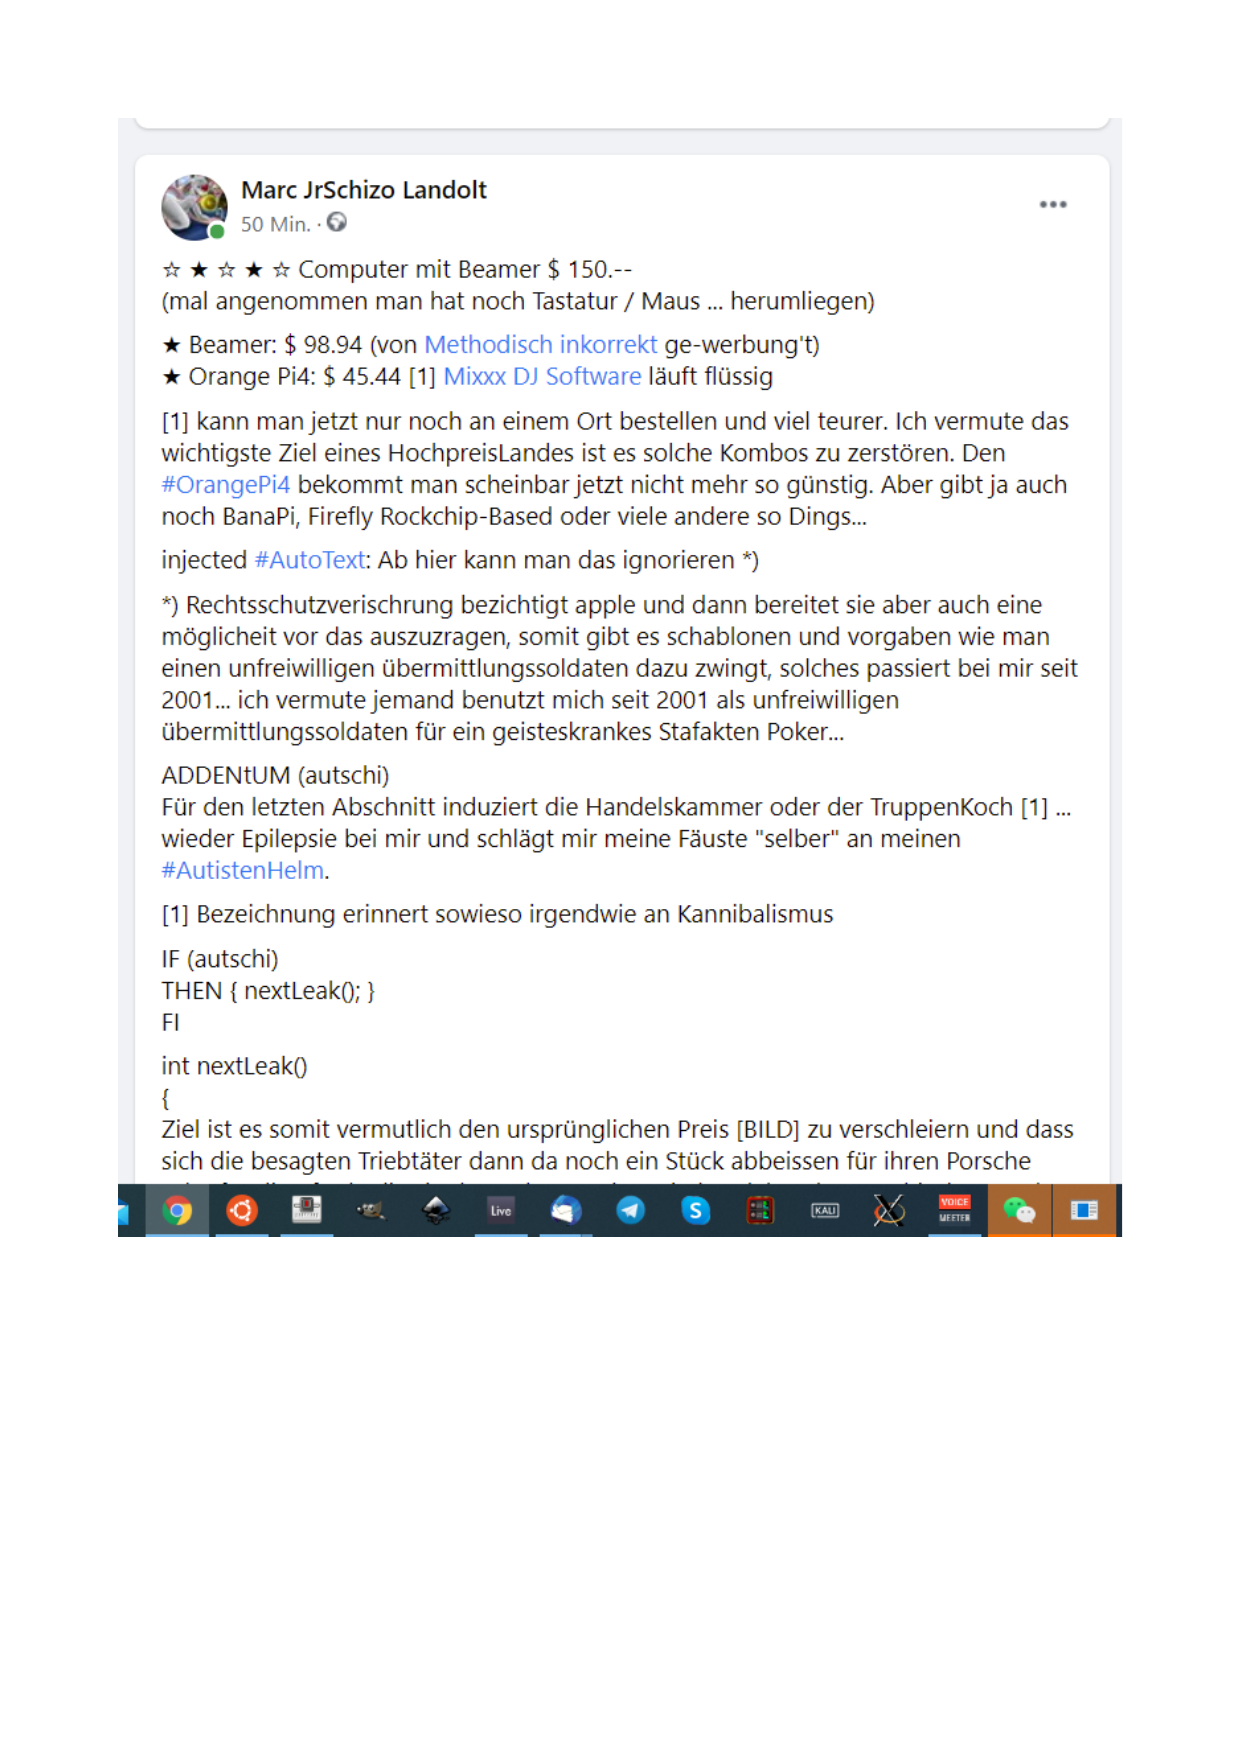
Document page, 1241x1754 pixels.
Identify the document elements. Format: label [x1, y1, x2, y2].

picture [118, 118, 1123, 1237]
